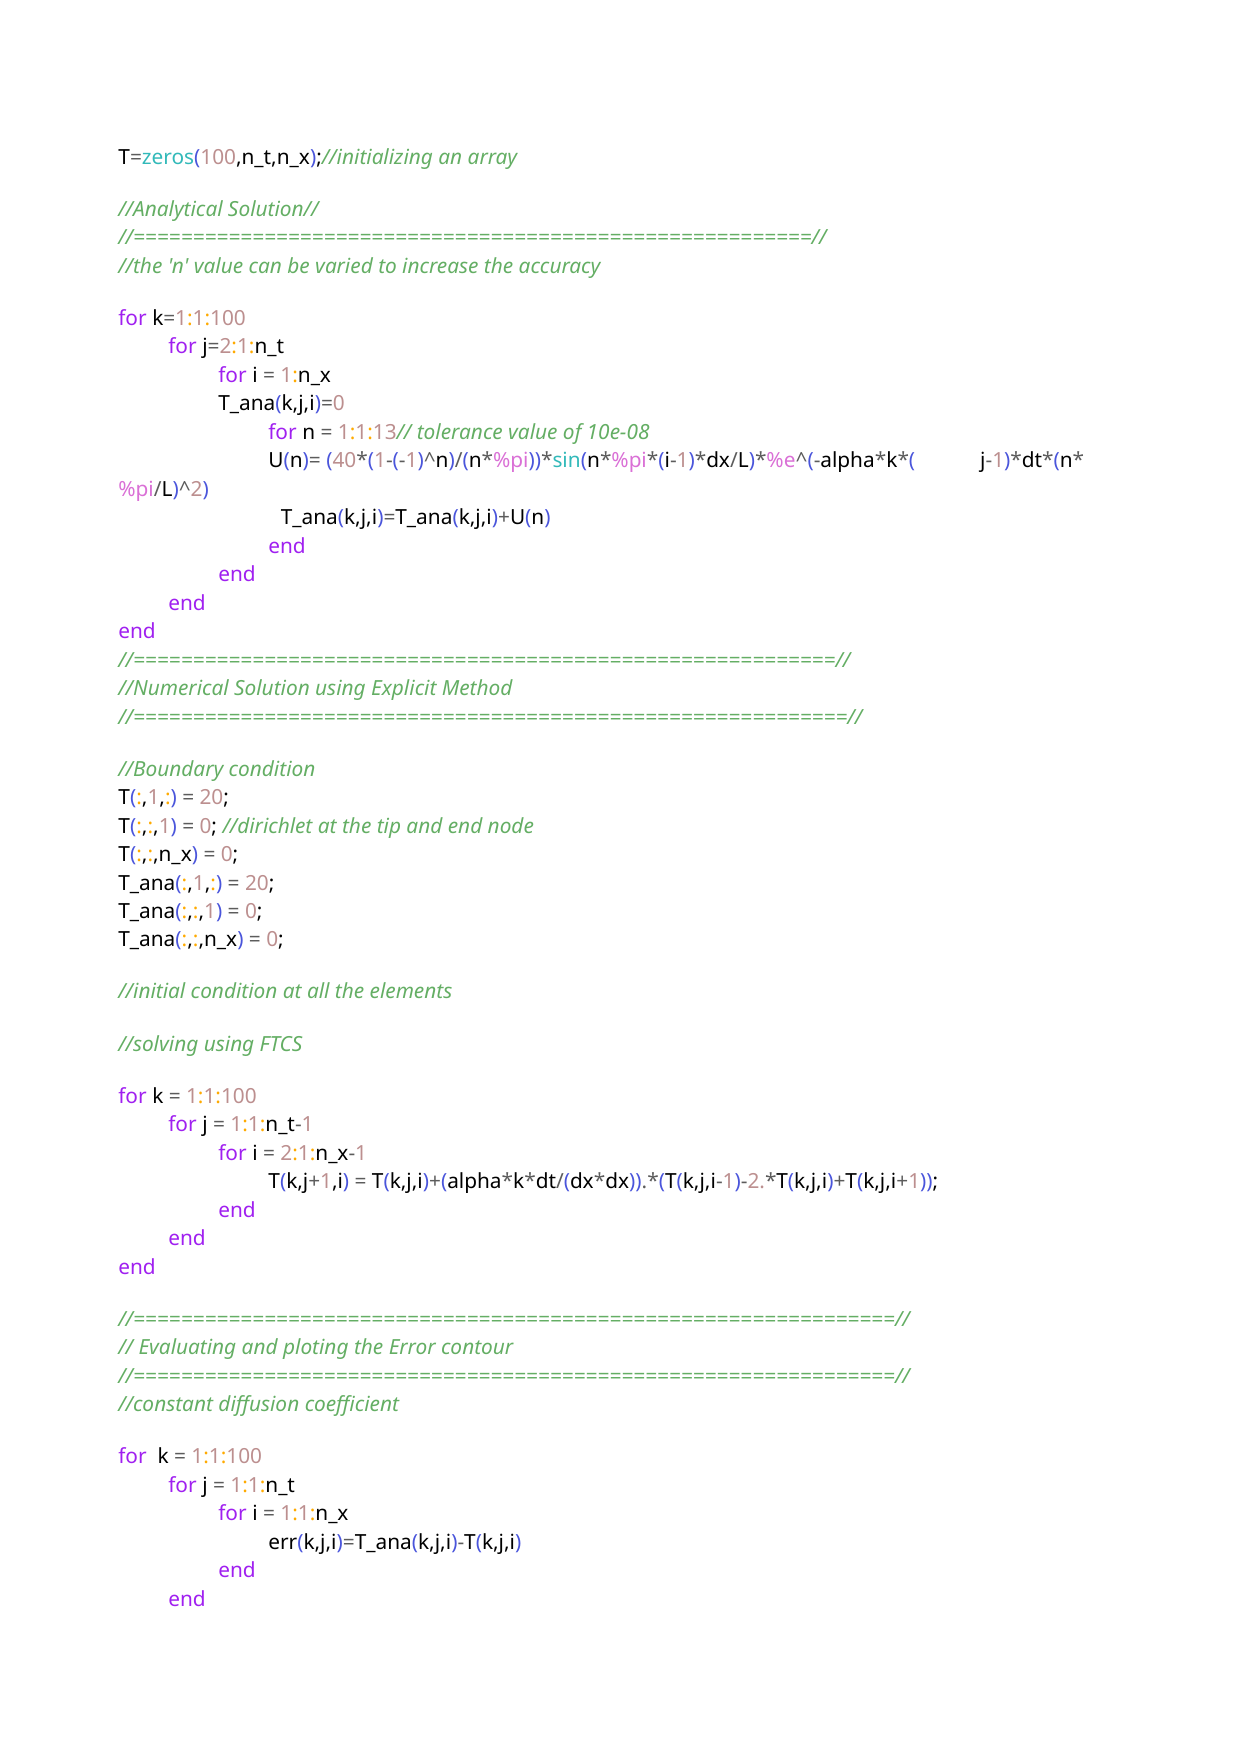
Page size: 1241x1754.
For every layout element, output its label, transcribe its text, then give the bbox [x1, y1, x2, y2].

text for i = 2:1:n_x-1 [118, 1138, 1122, 1166]
text //solving using FTCS [118, 1029, 1122, 1057]
text T(k,j+1,i) = T(k,j,i)+(alpha*k*dt/(dx*dx)).*(T(k,j,i-1)-2.*T(k,j,i)+T(k,j,i+1)); [118, 1166, 1122, 1195]
text end [118, 559, 1122, 588]
text //Analytical Solution// [118, 194, 1122, 222]
text for k=1:1:100 [118, 303, 1122, 331]
text T(:,:,1) = 0; //dirichlet at the tip and end node [118, 811, 1122, 839]
text T_ana(:,:,1) = 0; [118, 896, 1122, 924]
text for n = 1:1:13// tolerance value of 10e-08 [118, 417, 1122, 445]
text end [118, 1195, 1122, 1223]
text end [118, 1556, 1122, 1584]
text for k = 1:1:100 [118, 1081, 1122, 1109]
text T_ana(k,j,i)=T_ana(k,j,i)+U(n) [118, 502, 1122, 531]
text //Boundary condition [118, 754, 1122, 782]
text //================================================================// [118, 1361, 1122, 1389]
text end [118, 1223, 1122, 1252]
text //Numerical Solution using Explicit Method [118, 673, 1122, 702]
text T_ana(:,1,:) = 20; [118, 868, 1122, 896]
text for i = 1:n_x [118, 360, 1122, 388]
text //===========================================================// [118, 645, 1122, 673]
text //============================================================// [118, 702, 1122, 730]
text T_ana(k,j,i)=0 [118, 388, 1122, 417]
text //================================================================// [118, 1304, 1122, 1332]
text T=zeros(100,n_t,n_x);//initializing an array [118, 142, 1122, 170]
text T(:,:,n_x) = 0; [118, 839, 1122, 868]
text end [118, 617, 1122, 645]
text U(n)= (40*(1-(-1)^n)/(n*%pi))*sin(n*%pi*(i-1)*dx/L)*%e^(-alpha*k*( j-1)*dt*(n*%pi/L)^2) [118, 445, 1122, 502]
text //initial condition at all the elements [118, 977, 1122, 1005]
text end [118, 1252, 1122, 1280]
text end [118, 531, 1122, 559]
text err(k,j,i)=T_ana(k,j,i)-T(k,j,i) [118, 1527, 1122, 1556]
text end [118, 1584, 1122, 1613]
text end [118, 588, 1122, 617]
text for k = 1:1:100 [118, 1441, 1122, 1470]
text //=========================================================// [118, 222, 1122, 251]
text for j = 1:1:n_t [118, 1470, 1122, 1498]
text T_ana(:,:,n_x) = 0; [118, 924, 1122, 953]
text for i = 1:1:n_x [118, 1498, 1122, 1527]
text // Evaluating and ploting the Error contour [118, 1332, 1122, 1361]
text //the 'n' value can be varied to increase the accuracy [118, 251, 1122, 279]
text for j=2:1:n_t [118, 331, 1122, 360]
text //constant diffusion coefficient [118, 1389, 1122, 1418]
text T(:,1,:) = 20; [118, 782, 1122, 811]
text for j = 1:1:n_t-1 [118, 1109, 1122, 1138]
